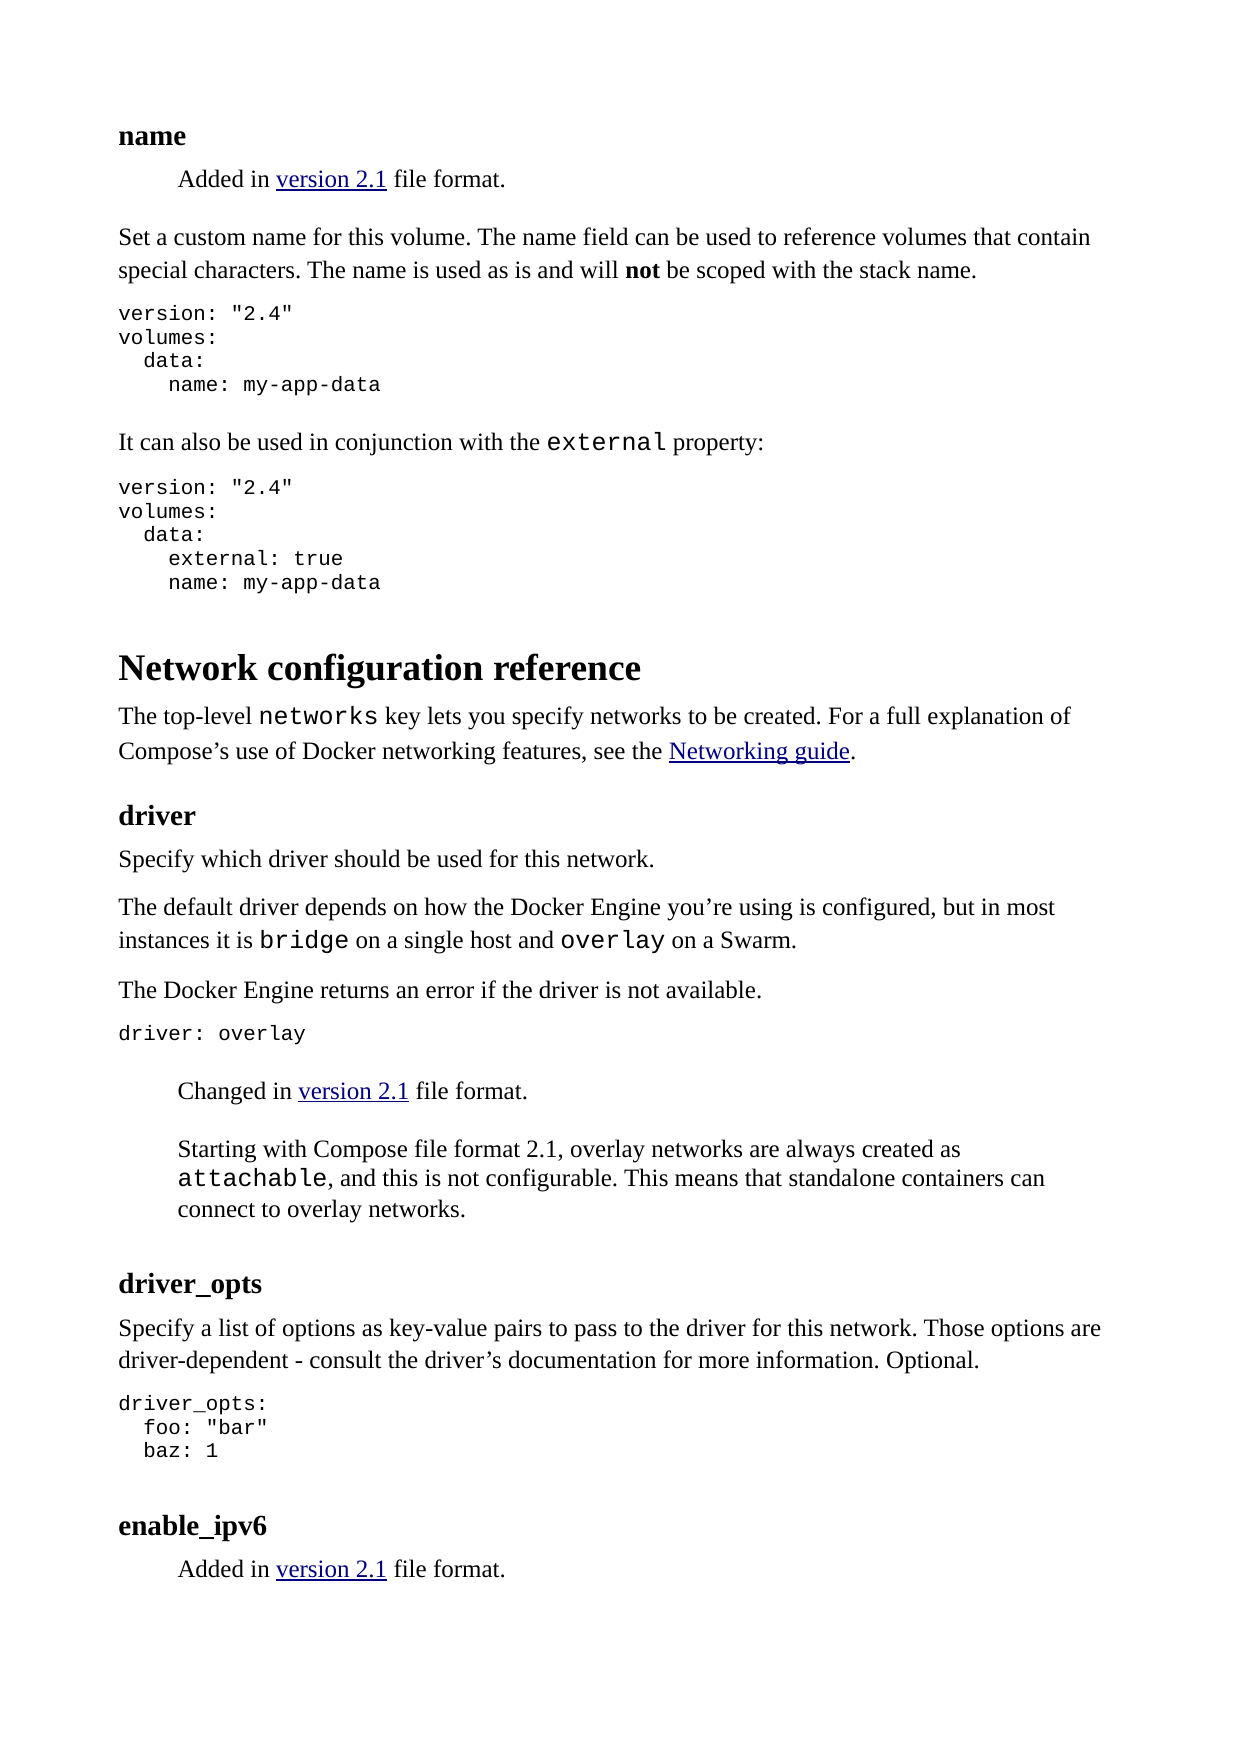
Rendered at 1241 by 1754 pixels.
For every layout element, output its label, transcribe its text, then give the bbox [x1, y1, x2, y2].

text volumes: [118, 327, 1122, 350]
text Added in version 2.1 file format. [177, 164, 1063, 193]
text foo: "bar" [118, 1417, 1122, 1441]
text name: my-app-data [118, 572, 1122, 595]
text data: [118, 350, 1122, 374]
subtitle driver [118, 798, 1122, 832]
text name: my-app-data [118, 374, 1122, 398]
text version: "2.4" [118, 303, 1122, 327]
text Added in version 2.1 file format. [177, 1554, 1063, 1583]
subtitle Network configuration reference [118, 646, 1122, 689]
text Starting with Compose file format 2.1, overlay networks are always created as attachable, and this is not configurable. This means that standalone containers can connect to overlay networks. [177, 1134, 1063, 1222]
subtitle enable_ipv6 [118, 1508, 1122, 1542]
text Specify a list of options as key-value pairs to pass to the driver for this network. Those options are driver-dependent - consult the driver’s documentation for more information. Optional. [118, 1313, 1122, 1374]
text Set a custom name for this volume. The name field can be used to reference volumes that contain special characters. The name is used as is and will not be scoped with the stack name. [118, 222, 1122, 284]
text version: "2.4" [118, 477, 1122, 501]
text baz: 1 [118, 1441, 1122, 1464]
text The Docker Engine returns an error if the driver is not available. [118, 975, 1122, 1004]
text data: [118, 524, 1122, 548]
subtitle driver_opts [118, 1267, 1122, 1300]
text The default driver depends on how the Docker Engine you’re using is configured, but in most instances it is bridge on a single host and overlay on a Swarm. [118, 892, 1122, 956]
text driver: overlay [118, 1023, 1122, 1046]
text driver_opts: [118, 1393, 1122, 1417]
subtitle name [118, 118, 1122, 152]
text It can also be used in conjunction with the external property: [118, 427, 1122, 458]
text Specify which driver should be used for this network. [118, 844, 1122, 873]
text The top-level networks key lets you specify networks to be created. For a full explanation of Compose’s use of Docker networking features, see the Networking guide. [118, 701, 1122, 765]
text Changed in version 2.1 file format. [177, 1076, 1063, 1105]
text external: true [118, 548, 1122, 572]
text volumes: [118, 501, 1122, 524]
